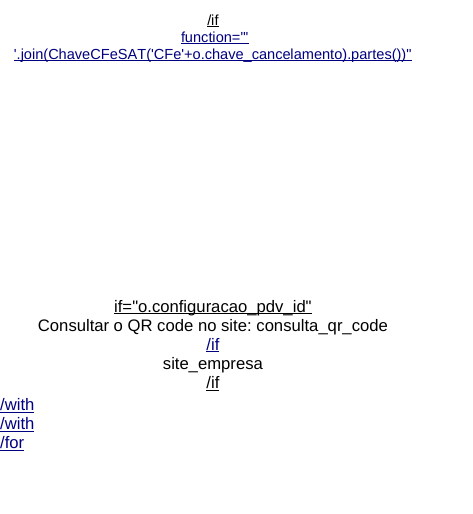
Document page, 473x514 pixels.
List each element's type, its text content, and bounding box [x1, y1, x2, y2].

text /with [0, 395, 454, 414]
text /with [0, 414, 454, 433]
table_cell /if [0, 373, 425, 395]
table_cell /if function="' '.join(ChaveCFeSAT('CFe'+o.chave_cancelamento).partes())" [0, 12, 425, 62]
table_cell if="o.configuracao_pdv_id" Consultar o QR code no site: consulta_qr_code /if site_empresa [0, 62, 425, 373]
text /for [0, 433, 454, 452]
